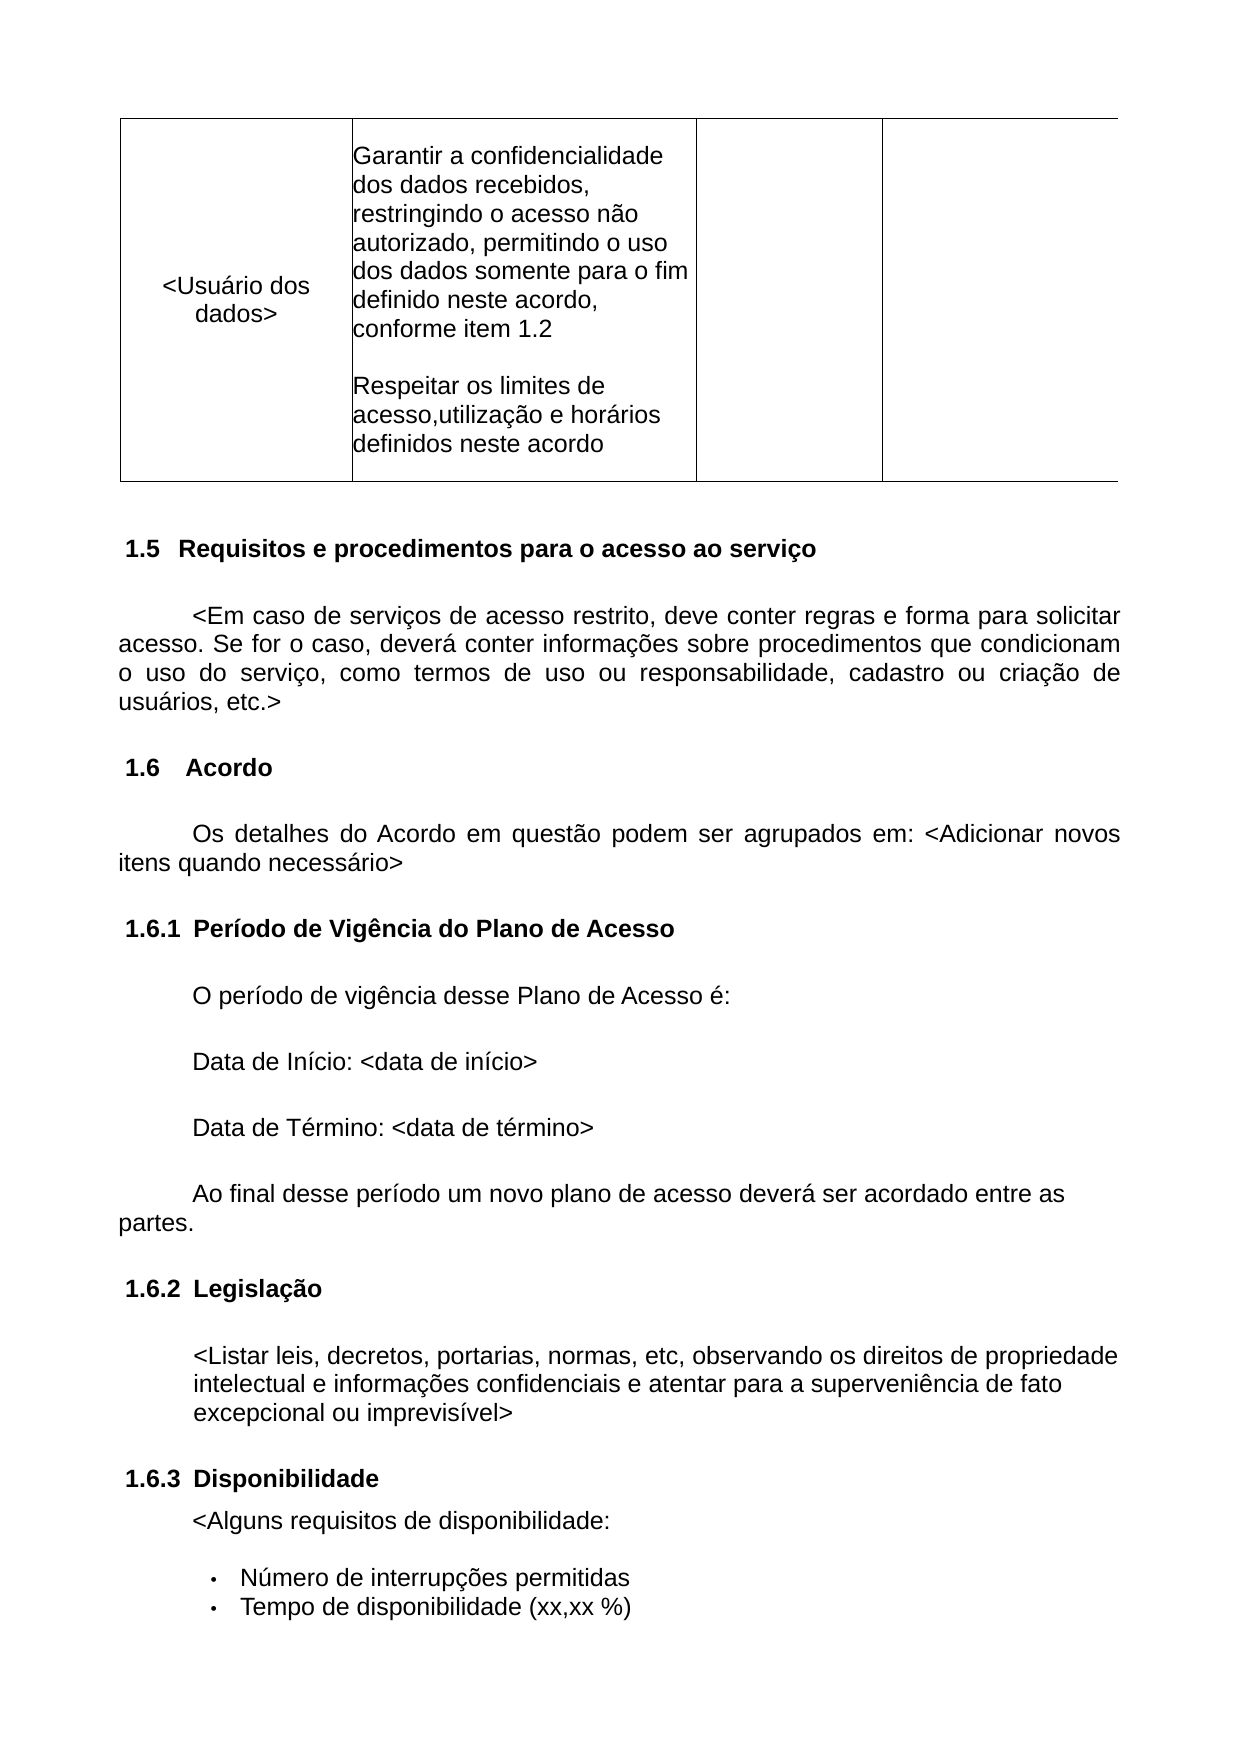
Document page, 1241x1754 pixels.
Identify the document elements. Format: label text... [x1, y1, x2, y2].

subtitle Acordo [118, 753, 1122, 782]
subtitle Legislação [118, 1274, 1122, 1303]
subtitle <Listar leis, decretos, portarias, normas, etc, observando os direitos de propriedade intelectual e informações confidenciais e atentar para a superveniência de fato excepcional ou imprevisível> [118, 1341, 1122, 1427]
table_cell [697, 119, 882, 481]
text Data de Início: <data de início> [118, 1047, 1122, 1076]
subtitle Disponibilidade [118, 1464, 1122, 1493]
list Tempo de disponibilidade (xx,xx %) [193, 1592, 1122, 1621]
text Ao final desse período um novo plano de acesso deverá ser acordado entre as partes. [118, 1179, 1122, 1237]
subtitle Período de Vigência do Plano de Acesso [118, 914, 1122, 943]
subtitle Requisitos e procedimentos para o acesso ao serviço [118, 534, 1122, 563]
text <Em caso de serviços de acesso restrito, deve conter regras e forma para solicitar acesso. Se for o caso, deverá conter informações sobre procedimentos que condicionam o uso do serviço, como termos de uso ou responsabilidade, cadastro ou criação de usuários, etc.> [118, 601, 1122, 716]
text <Alguns requisitos de disponibilidade: [118, 1506, 1122, 1534]
list Número de interrupções permitidas [193, 1563, 1122, 1592]
text Data de Término: <data de término> [118, 1113, 1122, 1142]
table_cell Garantir a confidencialidade dos dados recebidos, restringindo o acesso não autorizado, permitindo o uso dos dados somente para o fim definido neste acordo, conforme item 1.2 Respeitar os limites de acesso,utilização e horários definidos neste acordo [353, 119, 696, 481]
table_cell <Usuário dos dados> [121, 119, 352, 481]
table_cell [883, 119, 1118, 481]
text O período de vigência desse Plano de Acesso é: [118, 981, 1122, 1009]
